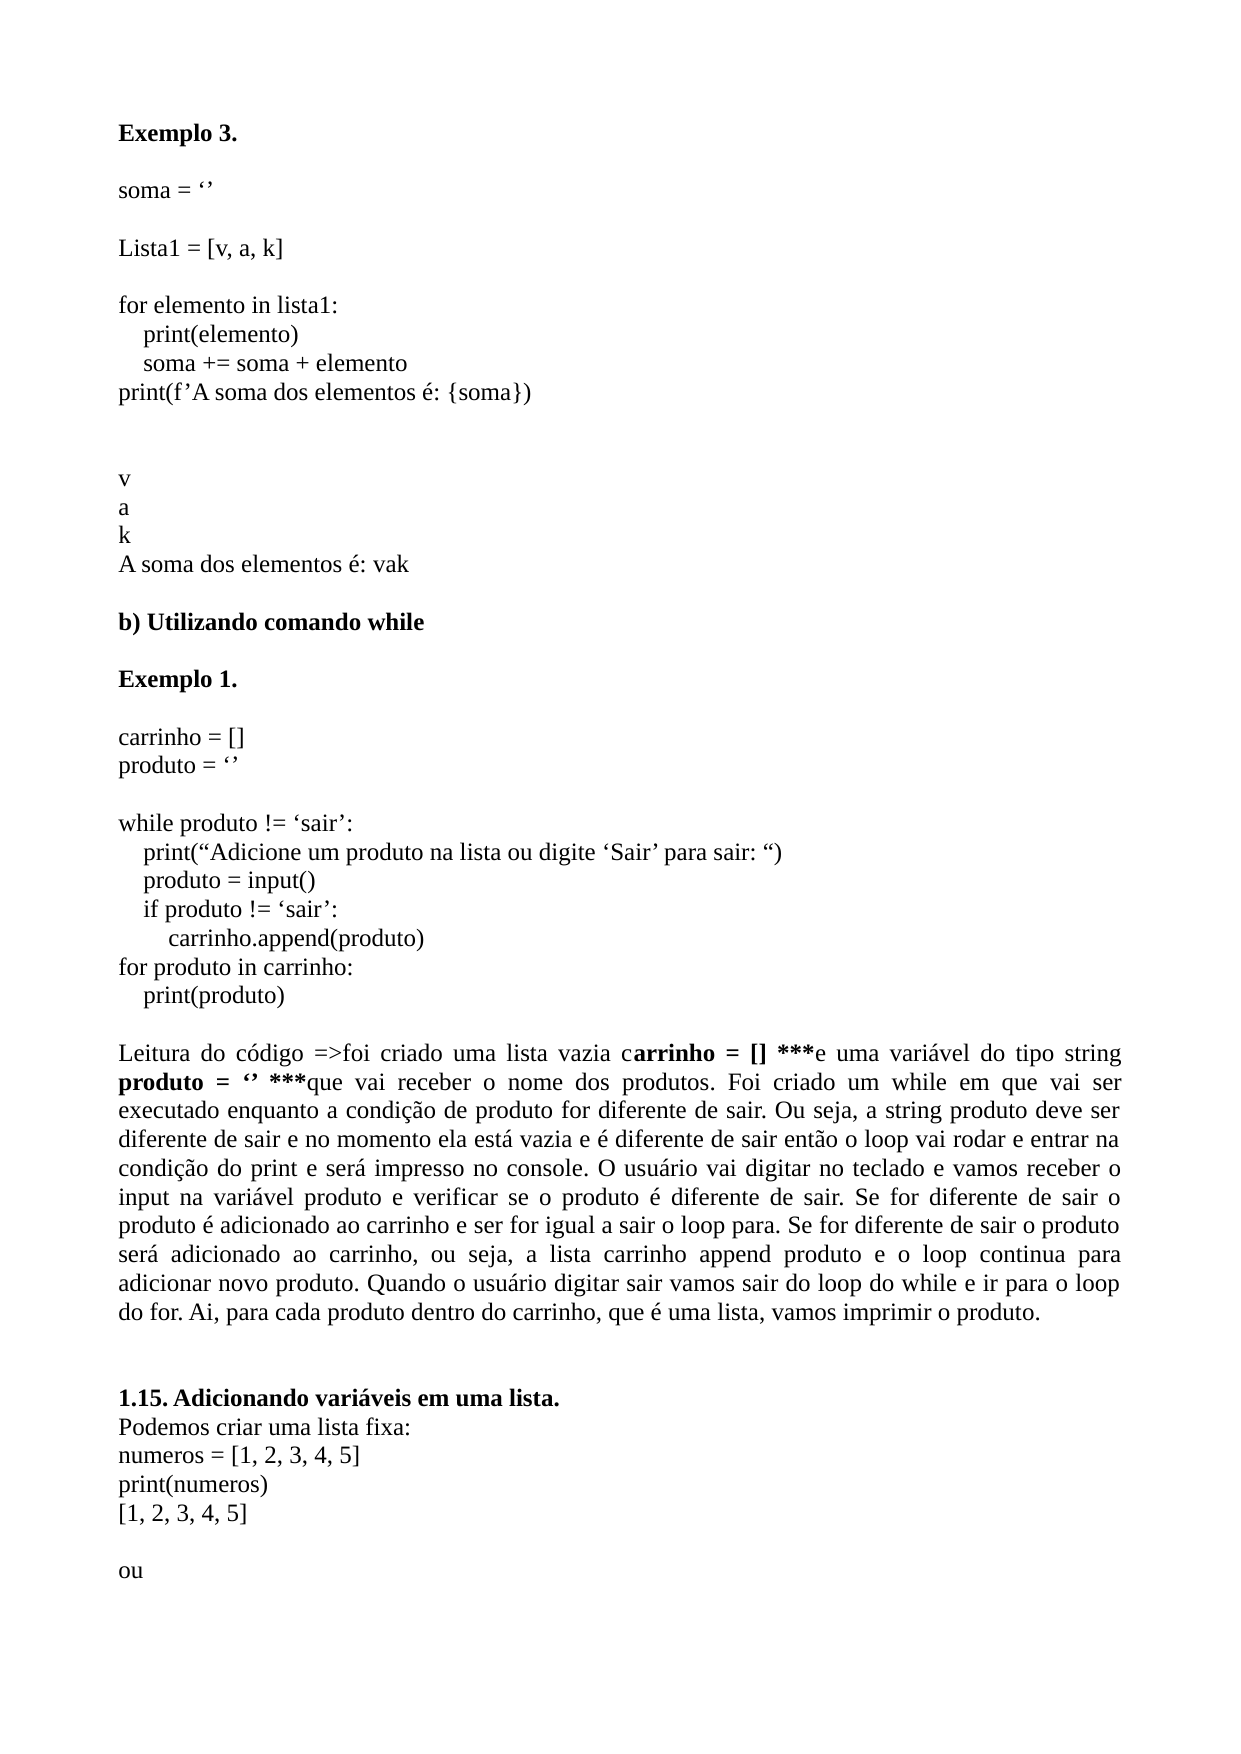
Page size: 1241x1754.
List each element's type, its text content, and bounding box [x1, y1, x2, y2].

text k [118, 521, 1122, 549]
text v [118, 463, 1122, 492]
text carrinho = [] [118, 722, 1122, 751]
text print(numeros) [118, 1469, 1122, 1498]
text a [118, 492, 1122, 521]
text Leitura do código =>foi criado uma lista vazia carrinho = [] ***e uma variável do tipo string produto = ‘’ ***que vai receber o nome dos produtos. Foi criado um while em que vai ser executado enquanto a condição de produto for diferente de sair. Ou seja, a string produto deve ser diferente de sair e no momento ela está vazia e é diferente de sair então o loop vai rodar e entrar na condição do print e será impresso no console. O usuário vai digitar no teclado e vamos receber o input na variável produto e verificar se o produto é diferente de sair. Se for diferente de sair o produto é adicionado ao carrinho e ser for igual a sair o loop para. Se for diferente de sair o produto será adicionado ao carrinho, ou seja, a lista carrinho append produto e o loop continua para adicionar novo produto. Quando o usuário digitar sair vamos sair do loop do while e ir para o loop do for. Ai, para cada produto dentro do carrinho, que é uma lista, vamos imprimir o produto. [118, 1038, 1122, 1326]
text for elemento in lista1: [118, 291, 1122, 319]
text print(“Adicione um produto na lista ou digite ‘Sair’ para sair: “) [118, 837, 1122, 866]
text print(f’A soma dos elementos é: {soma}) [118, 377, 1122, 406]
text b) Utilizando comando while [118, 607, 1122, 636]
text while produto != ‘sair’: [118, 808, 1122, 837]
text Exemplo 1. [118, 664, 1122, 693]
text soma = ‘’ [118, 176, 1122, 204]
text print(produto) [118, 981, 1122, 1009]
text [1, 2, 3, 4, 5] [118, 1498, 1122, 1527]
text for produto in carrinho: [118, 952, 1122, 981]
text Podemos criar uma lista fixa: [118, 1412, 1122, 1441]
text if produto != ‘sair’: [118, 894, 1122, 923]
text Exemplo 3. [118, 118, 1122, 147]
text produto = ‘’ [118, 751, 1122, 779]
text print(elemento) [118, 319, 1122, 348]
text numeros = [1, 2, 3, 4, 5] [118, 1441, 1122, 1469]
text A soma dos elementos é: vak [118, 549, 1122, 578]
text carrinho.append(produto) [118, 923, 1122, 952]
text produto = input() [118, 866, 1122, 894]
text Lista1 = [v, a, k] [118, 233, 1122, 262]
text soma += soma + elemento [118, 348, 1122, 377]
text 1.15. Adicionando variáveis em uma lista. [118, 1383, 1122, 1412]
text ou [118, 1556, 1122, 1584]
